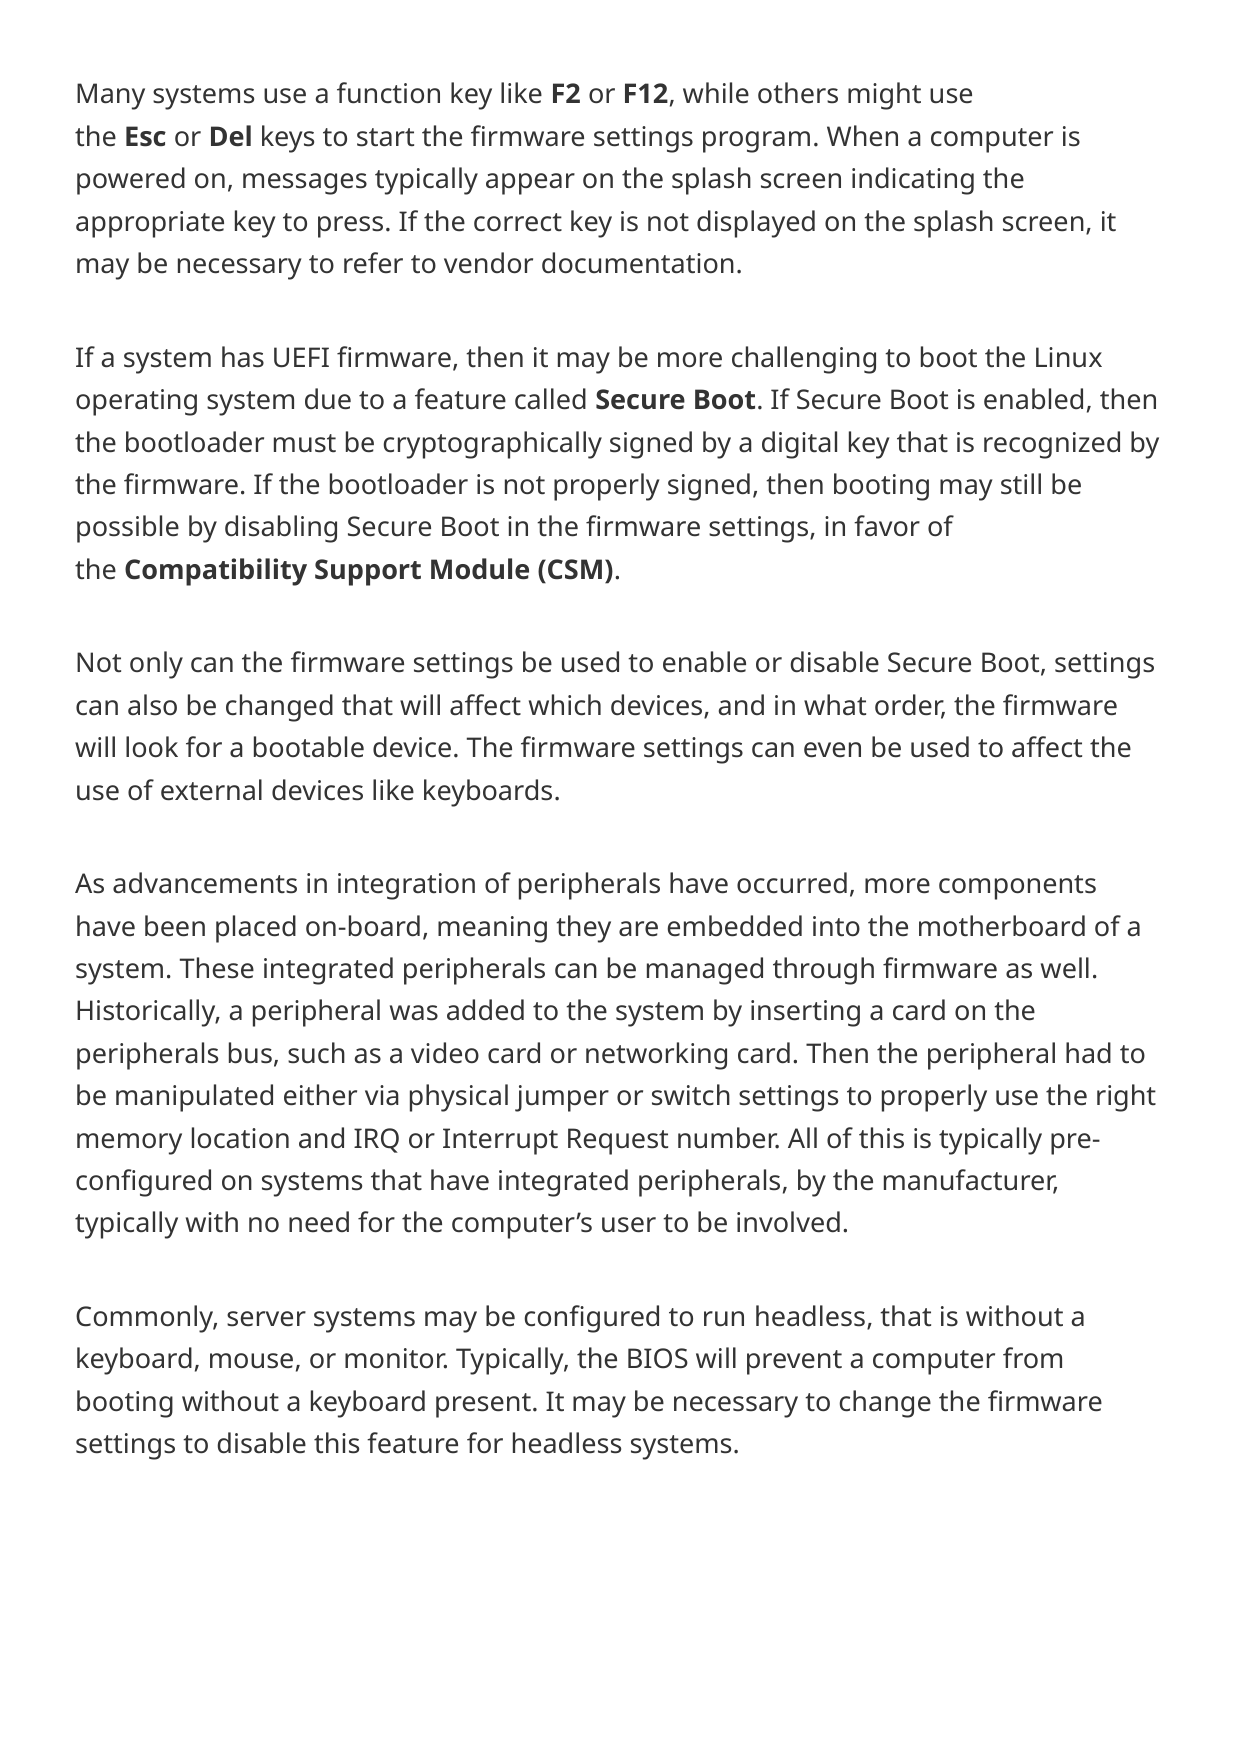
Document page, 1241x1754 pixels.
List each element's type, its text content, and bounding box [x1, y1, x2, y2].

text Not only can the firmware settings be used to enable or disable Secure Boot, settings can also be changed that will affect which devices, and in what order, the firmware will look for a bootable device. The firmware settings can even be used to affect the use of external devices like keyboards. [75, 644, 1165, 808]
text As advancements in integration of peripherals have occurred, more components have been placed on-board, meaning they are embedded into the motherboard of a system. These integrated peripherals can be managed through firmware as well. Historically, a peripheral was added to the system by inserting a card on the peripherals bus, such as a video card or networking card. Then the peripheral had to be manipulated either via physical jumper or switch settings to properly use the right memory location and IRQ or Interrupt Request number. All of this is typically pre-configured on systems that have integrated peripherals, by the manufacturer, typically with no need for the computer’s user to be involved. [75, 865, 1165, 1241]
text Many systems use a function key like F2 or F12, while others might use the Esc or Del keys to start the firmware settings program. When a computer is powered on, messages typically appear on the splash screen indicating the appropriate key to press. If the correct key is not displayed on the splash screen, it may be necessary to refer to vendor documentation. [75, 75, 1165, 281]
text Commonly, server systems may be configured to run headless, that is without a keyboard, mouse, or monitor. Typically, the BIOS will prevent a computer from booting without a keyboard present. It may be necessary to change the firmware settings to disable this feature for headless systems. [75, 1297, 1165, 1462]
text ‌⁠​​⁠​If a system has UEFI firmware, then it may be more challenging to boot the Linux operating system due to a feature called Secure Boot. If Secure Boot is enabled, then the bootloader must be cryptographically signed by a digital key that is recognized by the firmware. If the bootloader is not properly signed, then booting may still be possible by disabling Secure Boot in the firmware settings, in favor of the Compatibility Support Module (CSM). [75, 338, 1165, 587]
